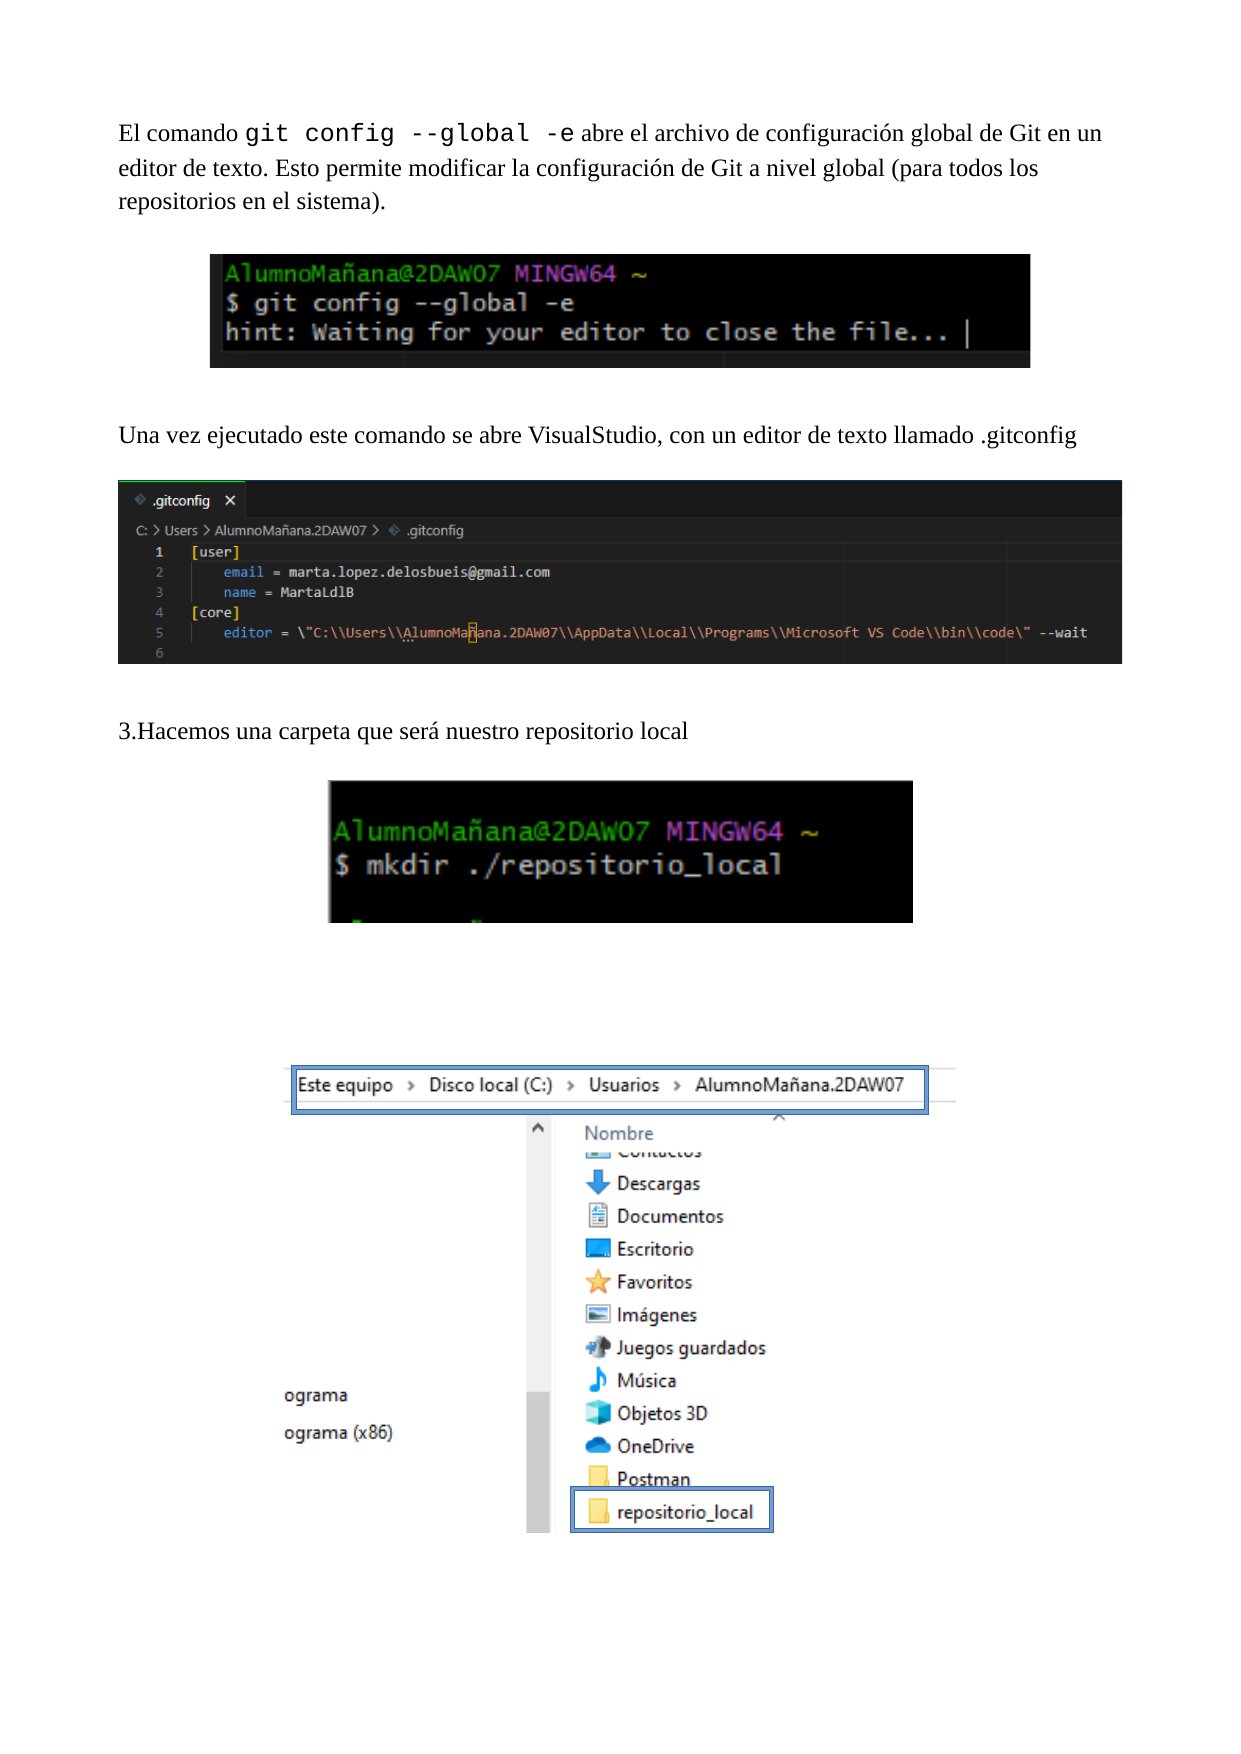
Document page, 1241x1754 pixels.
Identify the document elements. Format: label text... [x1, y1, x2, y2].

text El comando git config --global -e abre el archivo de configuración global de Git en un editor de texto. Esto permite modificar la configuración de Git a nivel global (para todos los repositorios en el sistema). [118, 118, 1122, 215]
picture [209, 254, 1031, 368]
text Una vez ejecutado este comando se abre VisualStudio, con un editor de texto llamado .gitconfig [118, 420, 1122, 449]
picture [327, 780, 913, 923]
picture [284, 1065, 957, 1533]
picture [297, 1070, 924, 1109]
picture [118, 480, 1123, 664]
picture [575, 1491, 769, 1528]
text 3.Hacemos una carpeta que será nuestro repositorio local [118, 716, 1122, 745]
